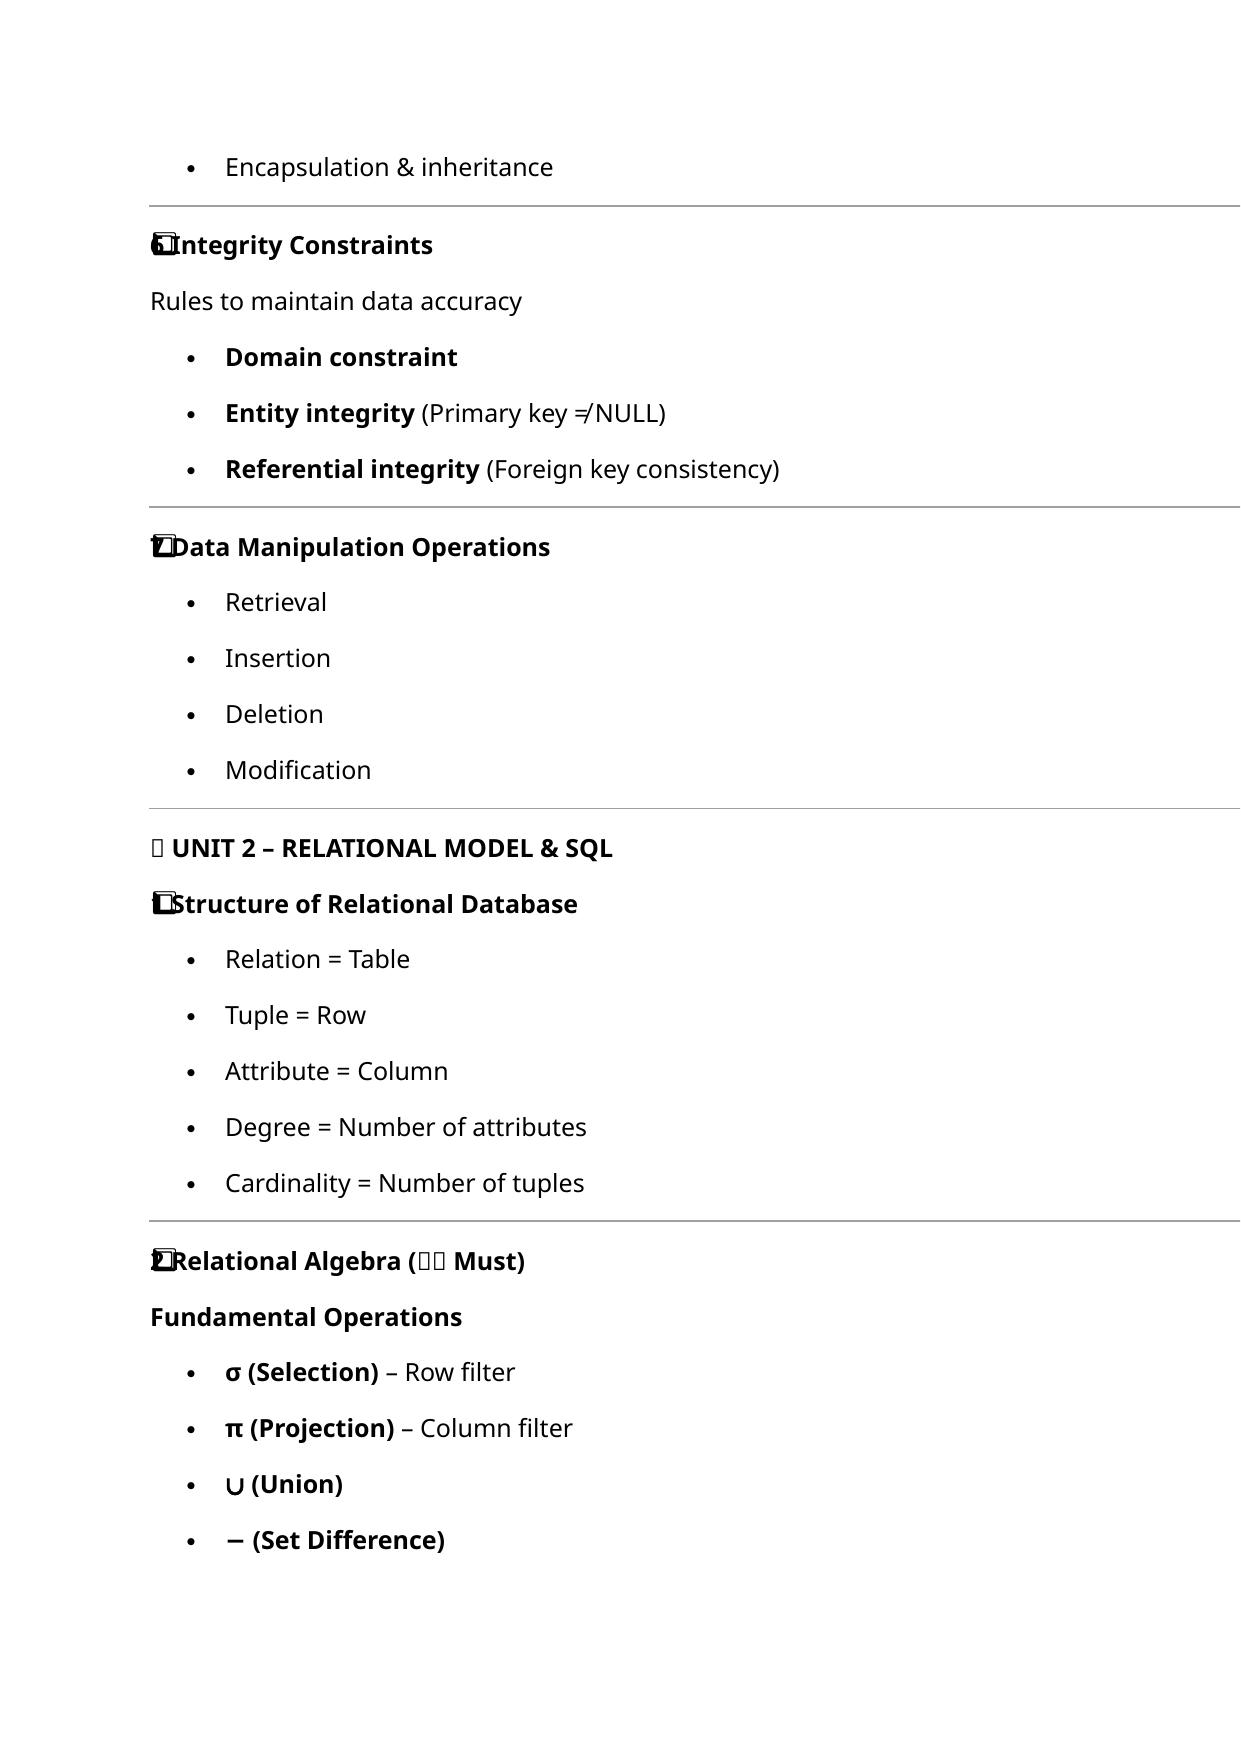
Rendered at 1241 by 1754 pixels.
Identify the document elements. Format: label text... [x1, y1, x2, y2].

list π (Projection) – Column filter [187, 1411, 1090, 1445]
text Fundamental Operations [150, 1299, 1090, 1333]
list Tuple = Row [187, 998, 1090, 1032]
list Relation = Table [187, 942, 1090, 976]
list Modification [187, 752, 1090, 787]
text 2️⃣ Relational Algebra (🔥🔥 Must) [150, 1243, 1090, 1277]
text 1️⃣ Structure of Relational Database [150, 886, 1090, 920]
list σ (Selection) – Row filter [187, 1355, 1090, 1389]
list Entity integrity (Primary key ≠ NULL) [187, 395, 1090, 429]
list Degree = Number of attributes [187, 1109, 1090, 1144]
list Referential integrity (Foreign key consistency) [187, 451, 1090, 485]
list Encapsulation & inheritance [187, 150, 1090, 184]
list Deletion [187, 697, 1090, 731]
list Attribute = Column [187, 1054, 1090, 1088]
list Domain constraint [187, 339, 1090, 374]
list Insertion [187, 641, 1090, 675]
text 6️⃣ Integrity Constraints [150, 228, 1090, 262]
list Retrieval [187, 585, 1090, 619]
list ∪ (Union) [187, 1467, 1090, 1501]
text Rules to maintain data accuracy [150, 284, 1090, 318]
list Cardinality = Number of tuples [187, 1165, 1090, 1199]
text 🔥 UNIT 2 – RELATIONAL MODEL & SQL [150, 830, 1090, 864]
text 7️⃣ Data Manipulation Operations [150, 529, 1090, 563]
list − (Set Difference) [187, 1522, 1090, 1557]
